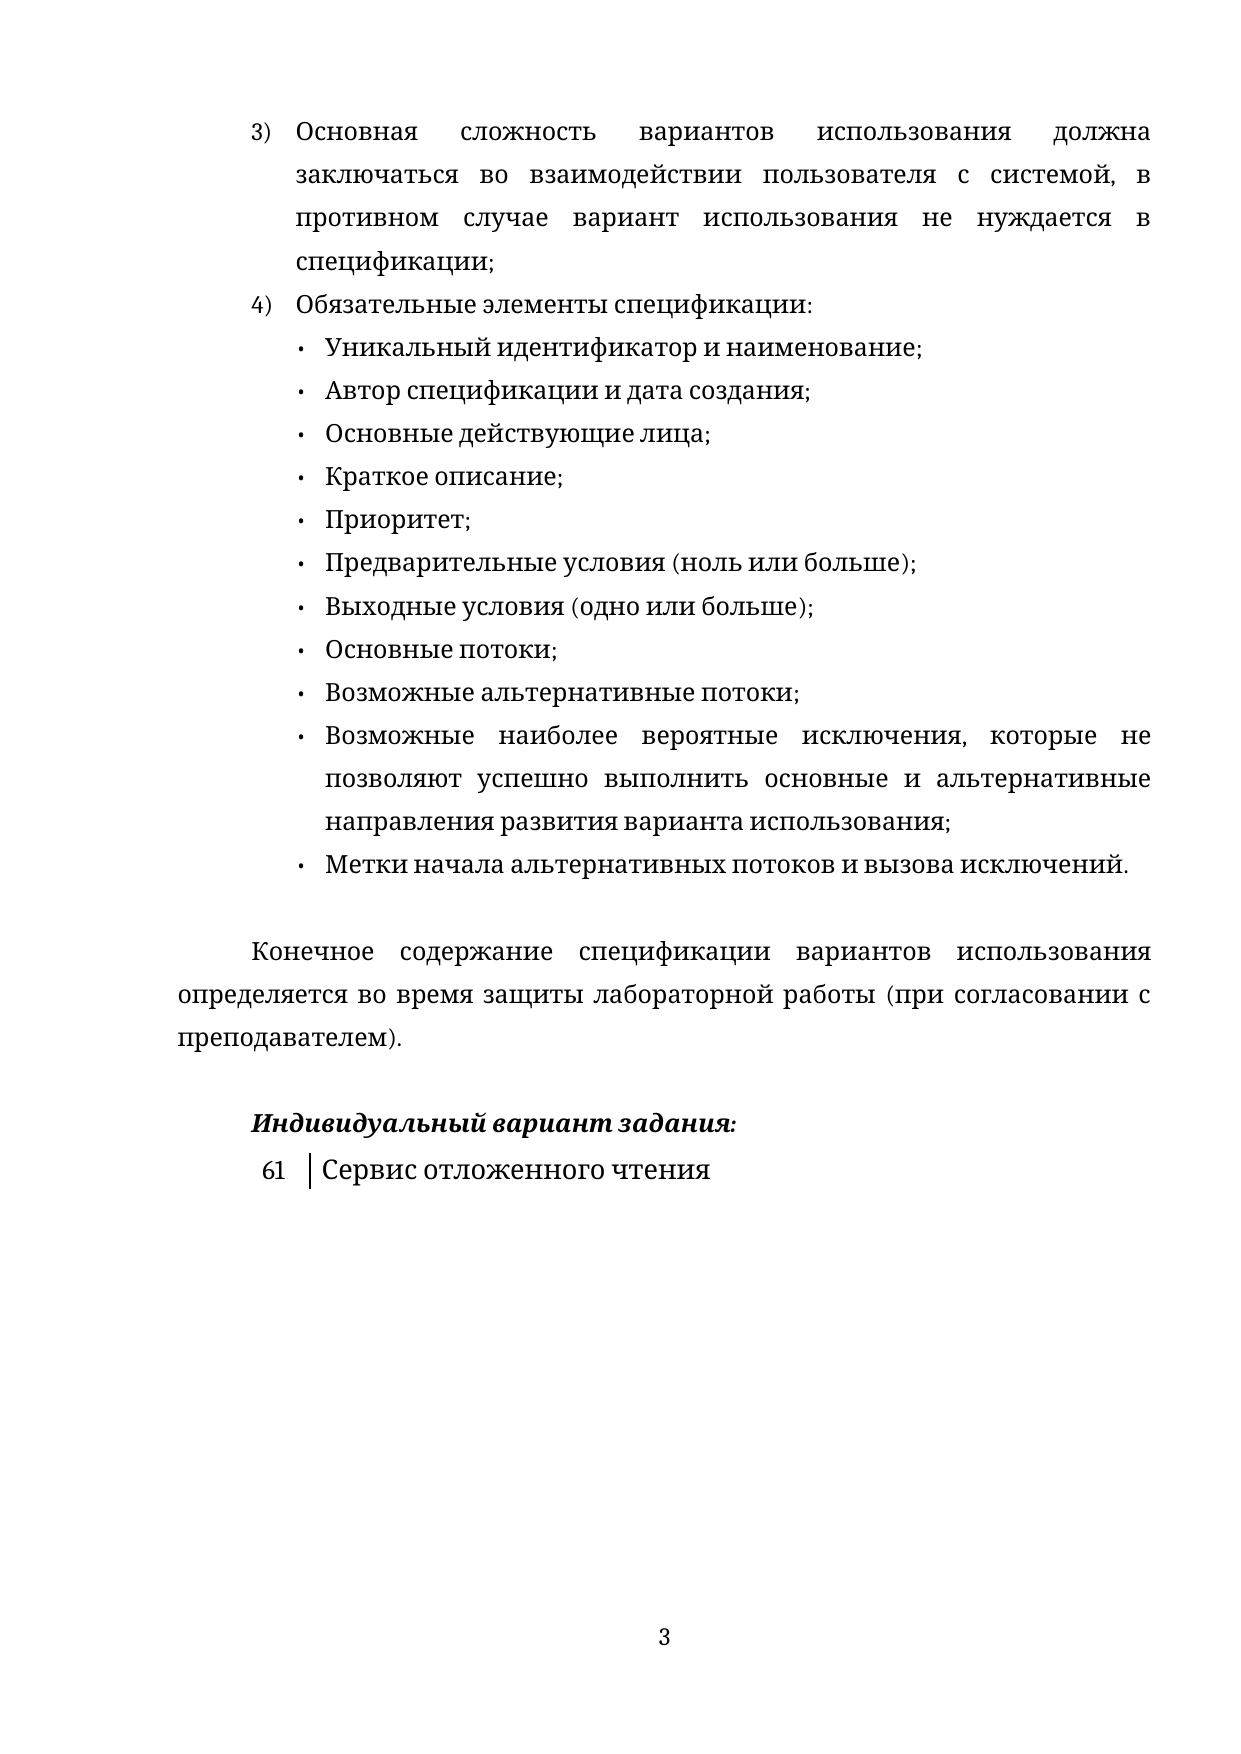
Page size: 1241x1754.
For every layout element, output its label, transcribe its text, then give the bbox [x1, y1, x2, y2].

list Основная сложность вариантов использования должна заключаться во взаимодействии пользователя с системой, в противном случае вариант использования не нуждается в спецификации; [251, 118, 1152, 276]
table_header 61 [236, 1153, 309, 1188]
text Конечное содержание спецификации вариантов использования определяется во время защиты лабораторной работы (при согласовании с преподавателем). [177, 937, 1152, 1052]
list Основные потоки; [295, 636, 1152, 664]
list Уникальный идентификатор и наименование; [295, 334, 1152, 362]
list Возможные альтернативные потоки; [295, 679, 1152, 707]
list Автор спецификации и дата создания; [295, 377, 1152, 406]
text Индивидуальный вариант задания: [177, 1110, 1152, 1139]
list Метки начала альтернативных потоков и вызова исключений. [295, 851, 1152, 880]
list Возможные наиболее вероятные исключения, которые не позволяют успешно выполнить основные и альтернативные направления развития варианта использования; [295, 722, 1152, 837]
table_header Сервис отложенного чтения [311, 1153, 1152, 1188]
list Основные действующие лица; [295, 420, 1152, 449]
list Приоритет; [295, 506, 1152, 535]
list Выходные условия (одно или больше); [295, 592, 1152, 621]
list Обязательные элементы спецификации: [251, 291, 1152, 319]
list Краткое описание; [295, 463, 1152, 492]
list Предварительные условия (ноль или больше); [295, 549, 1152, 578]
